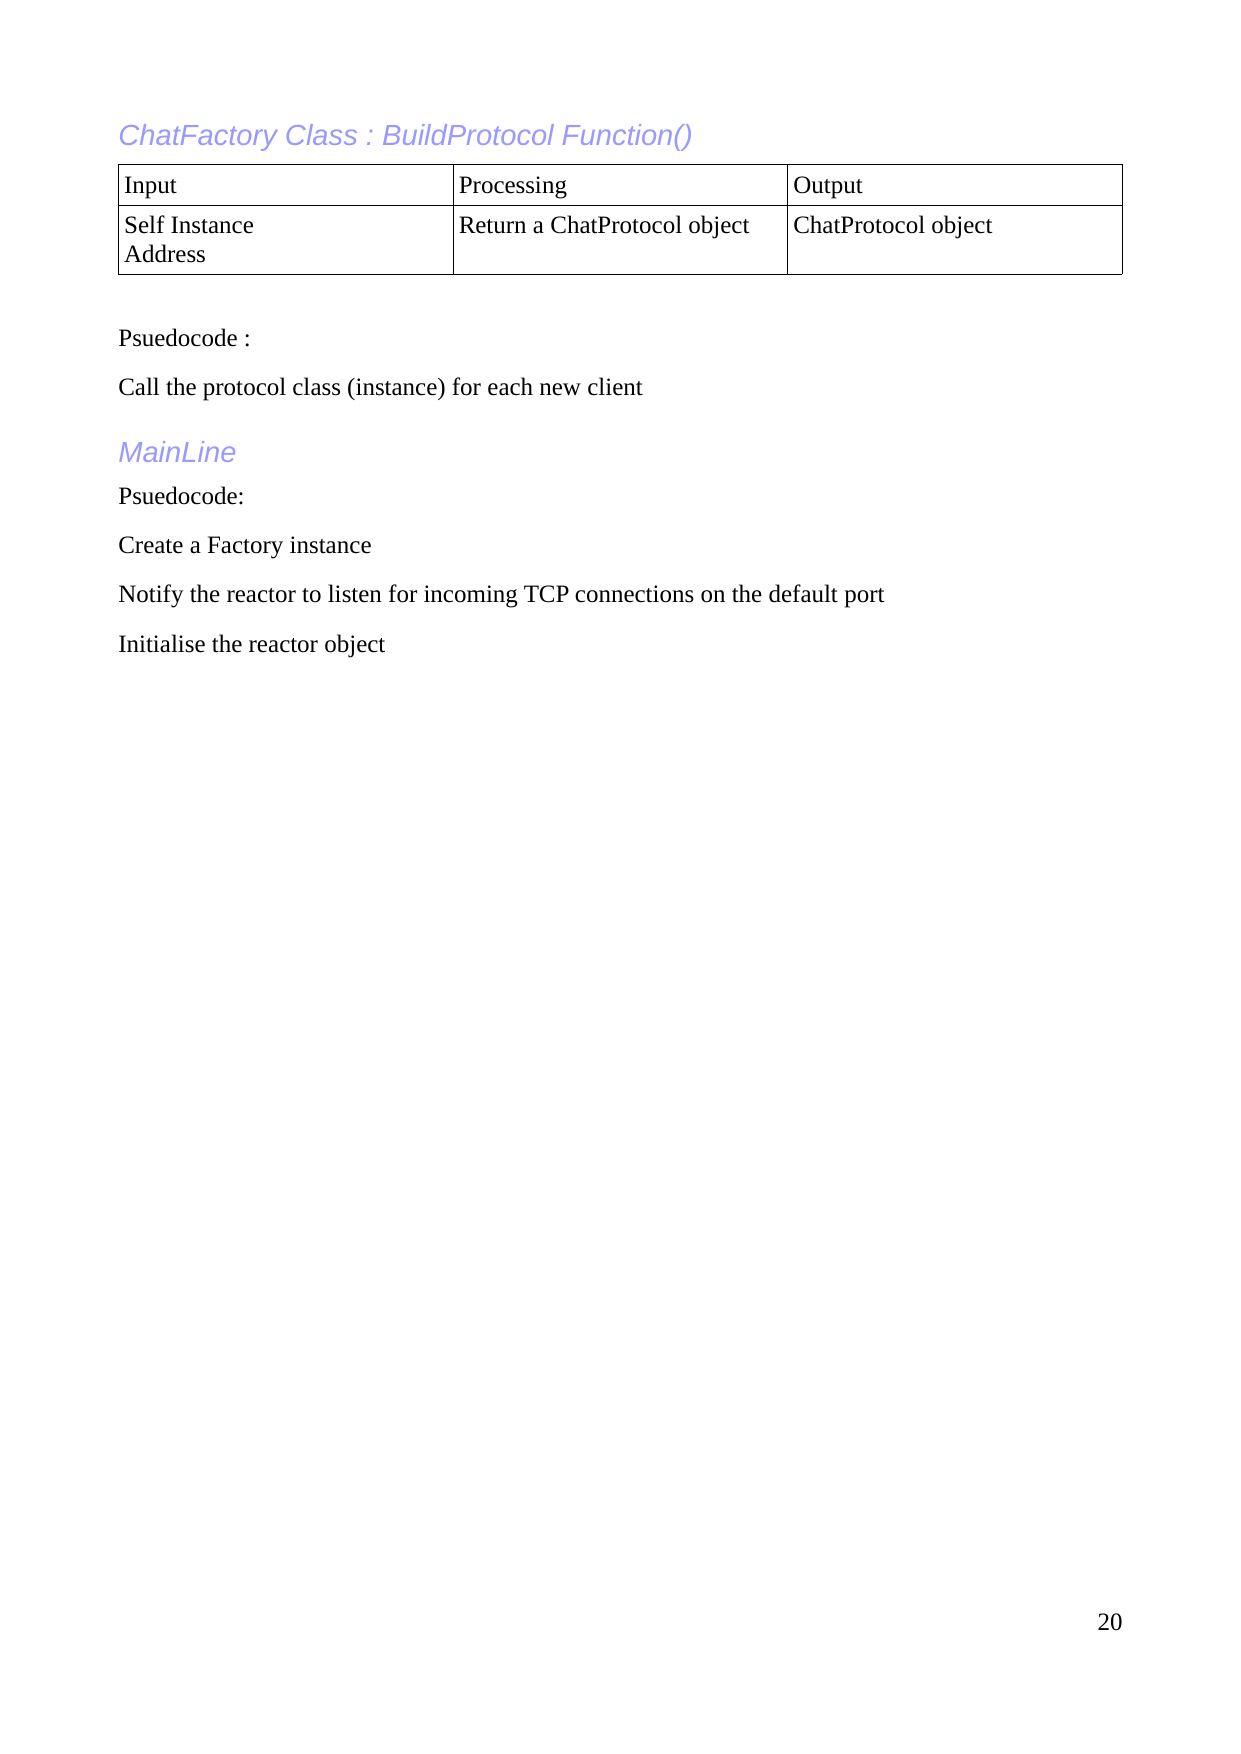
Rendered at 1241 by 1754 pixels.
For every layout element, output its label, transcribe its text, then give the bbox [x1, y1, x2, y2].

table_cell Return a ChatProtocol object [454, 206, 787, 273]
table_cell ChatProtocol object [788, 206, 1122, 273]
table_header Processing [454, 165, 787, 204]
table_header Input [119, 165, 453, 204]
text Call the protocol class (instance) for each new client [118, 372, 1122, 401]
subtitle ChatFactory Class : BuildProtocol Function() [118, 118, 1122, 152]
text Psuedocode: [118, 481, 1122, 510]
text Psuedocode : [118, 323, 1122, 351]
table_header Output [788, 165, 1122, 204]
text Notify the reactor to listen for incoming TCP connections on the default port [118, 579, 1122, 608]
text Create a Factory instance [118, 531, 1122, 559]
text Initialise the reactor object [118, 629, 1122, 657]
subtitle MainLine [118, 435, 1122, 469]
table_cell Self Instance Address [119, 206, 453, 273]
